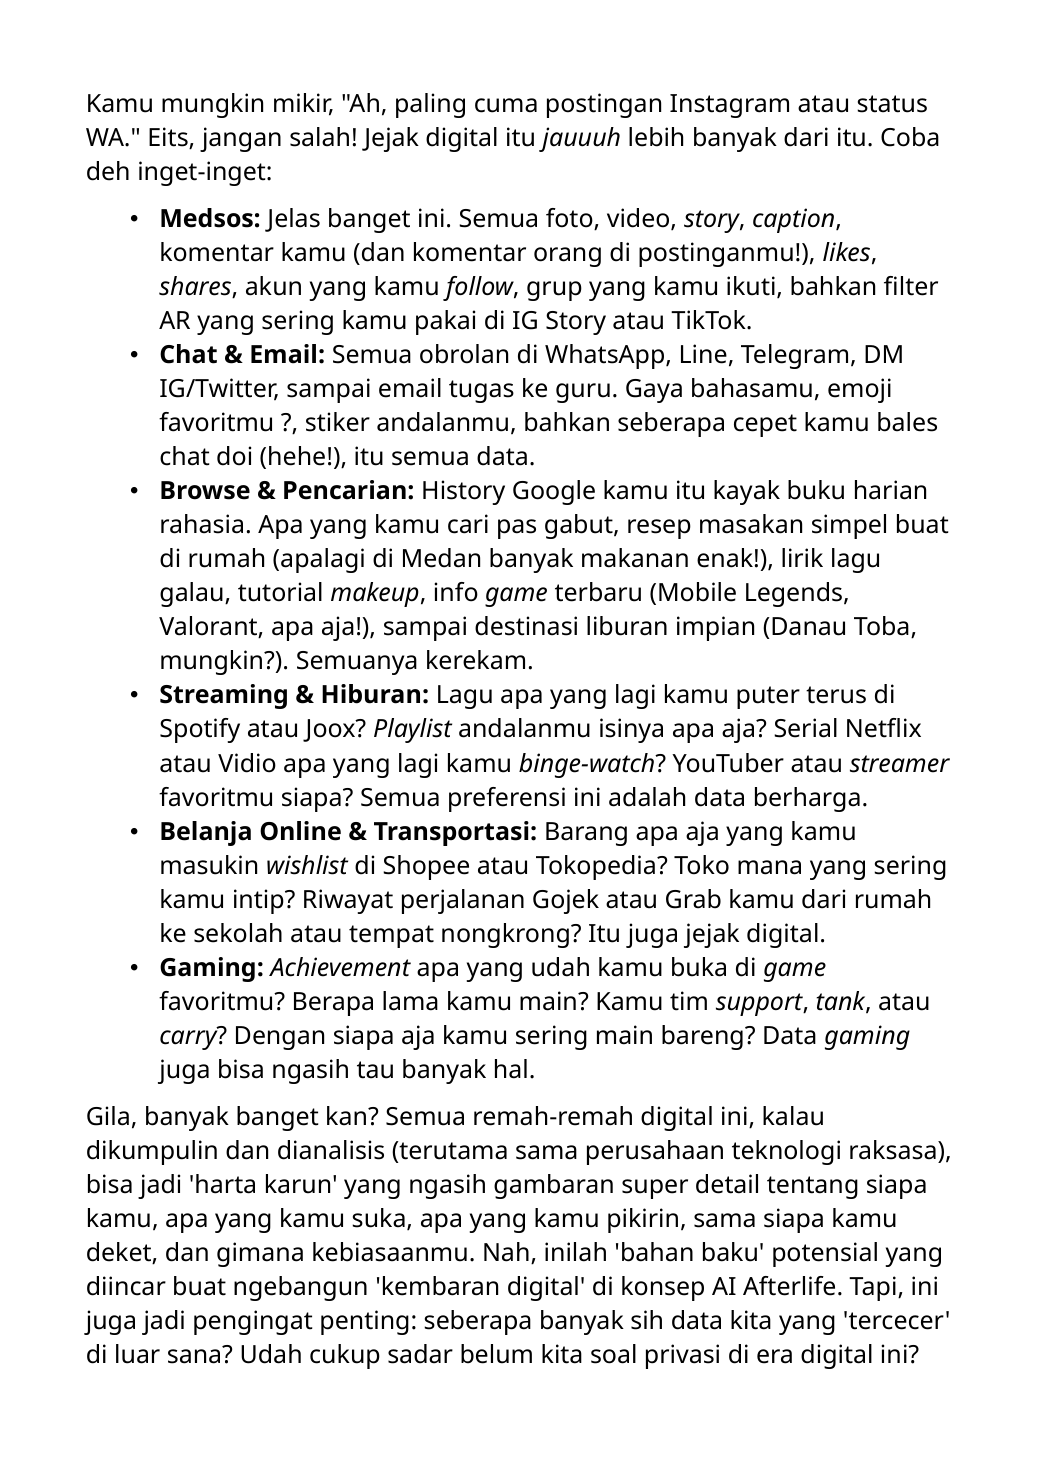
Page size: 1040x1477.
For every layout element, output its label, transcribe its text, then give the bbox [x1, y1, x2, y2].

list Medsos: Jelas banget ini. Semua foto, video, story, caption, komentar kamu (dan komentar orang di postinganmu!), likes, shares, akun yang kamu follow, grup yang kamu ikuti, bahkan filter AR yang sering kamu pakai di IG Story atau TikTok. [130, 200, 954, 336]
text Gila, banyak banget kan? Semua remah-remah digital ini, kalau dikumpulin dan dianalisis (terutama sama perusahaan teknologi raksasa), bisa jadi 'harta karun' yang ngasih gambaran super detail tentang siapa kamu, apa yang kamu suka, apa yang kamu pikirin, sama siapa kamu deket, dan gimana kebiasaanmu. Nah, inilah 'bahan baku' potensial yang diincar buat ngebangun 'kembaran digital' di konsep AI Afterlife. Tapi, ini juga jadi pengingat penting: seberapa banyak sih data kita yang 'tercecer' di luar sana? Udah cukup sadar belum kita soal privasi di era digital ini? [86, 1098, 954, 1371]
list Belanja Online & Transportasi: Barang apa aja yang kamu masukin wishlist di Shopee atau Tokopedia? Toko mana yang sering kamu intip? Riwayat perjalanan Gojek atau Grab kamu dari rumah ke sekolah atau tempat nongkrong? Itu juga jejak digital. [130, 813, 954, 949]
list Browse & Pencarian: History Google kamu itu kayak buku harian rahasia. Apa yang kamu cari pas gabut, resep masakan simpel buat di rumah (apalagi di Medan banyak makanan enak!), lirik lagu galau, tutorial makeup, info game terbaru (Mobile Legends, Valorant, apa aja!), sampai destinasi liburan impian (Danau Toba, mungkin?). Semuanya kerekam. [130, 473, 954, 677]
list Gaming: Achievement apa yang udah kamu buka di game favoritmu? Berapa lama kamu main? Kamu tim support, tank, atau carry? Dengan siapa aja kamu sering main bareng? Data gaming juga bisa ngasih tau banyak hal. [130, 949, 954, 1086]
text Kamu mungkin mikir, "Ah, paling cuma postingan Instagram atau status WA." Eits, jangan salah! Jejak digital itu jauuuh lebih banyak dari itu. Coba deh inget-inget: [86, 86, 954, 188]
list Chat & Email: Semua obrolan di WhatsApp, Line, Telegram, DM IG/Twitter, sampai email tugas ke guru. Gaya bahasamu, emoji favoritmu ?, stiker andalanmu, bahkan seberapa cepet kamu bales chat doi (hehe!), itu semua data. [130, 336, 954, 473]
list Streaming & Hiburan: Lagu apa yang lagi kamu puter terus di Spotify atau Joox? Playlist andalanmu isinya apa aja? Serial Netflix atau Vidio apa yang lagi kamu binge-watch? YouTuber atau streamer favoritmu siapa? Semua preferensi ini adalah data berharga. [130, 677, 954, 813]
